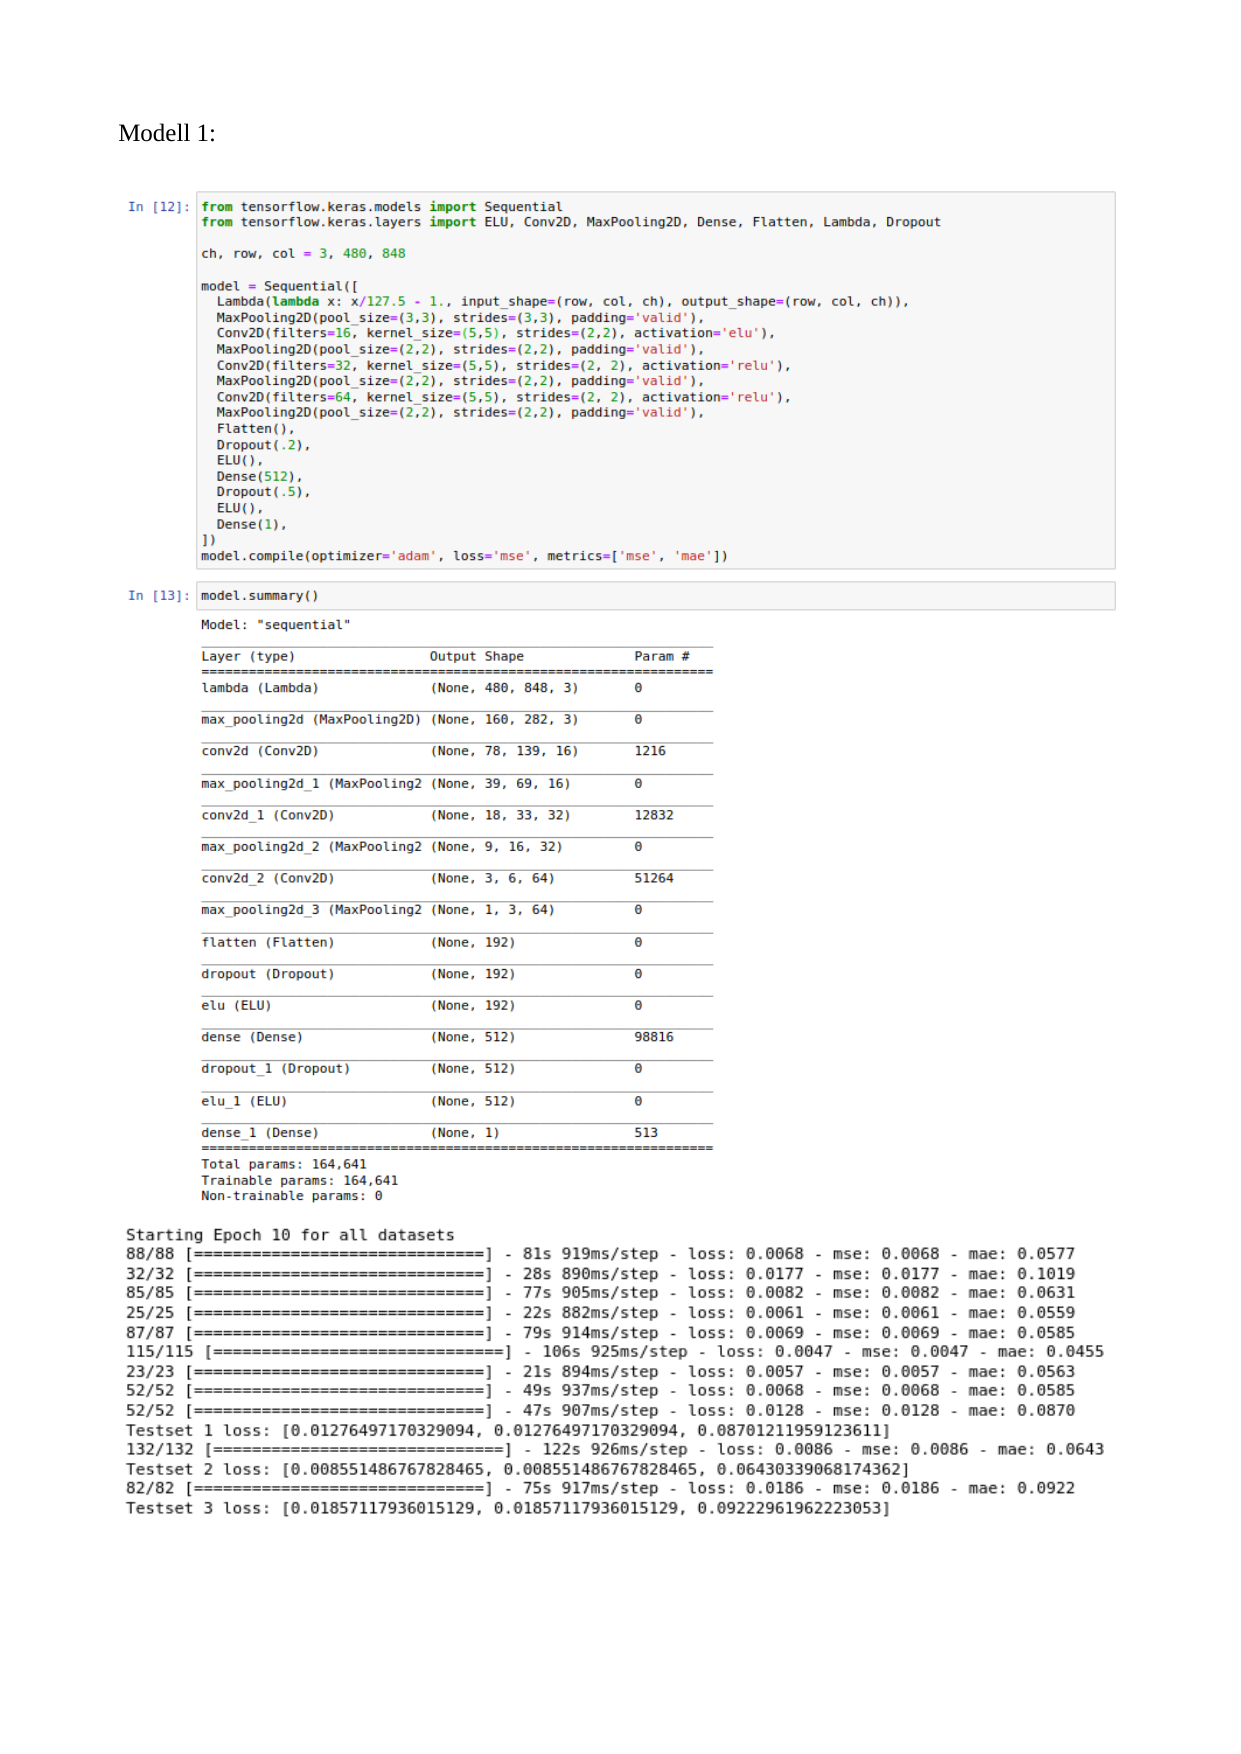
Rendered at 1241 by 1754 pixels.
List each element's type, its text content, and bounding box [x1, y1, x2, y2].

picture [118, 175, 1123, 1213]
text Modell 1: [118, 118, 1122, 147]
picture [119, 1219, 1124, 1531]
